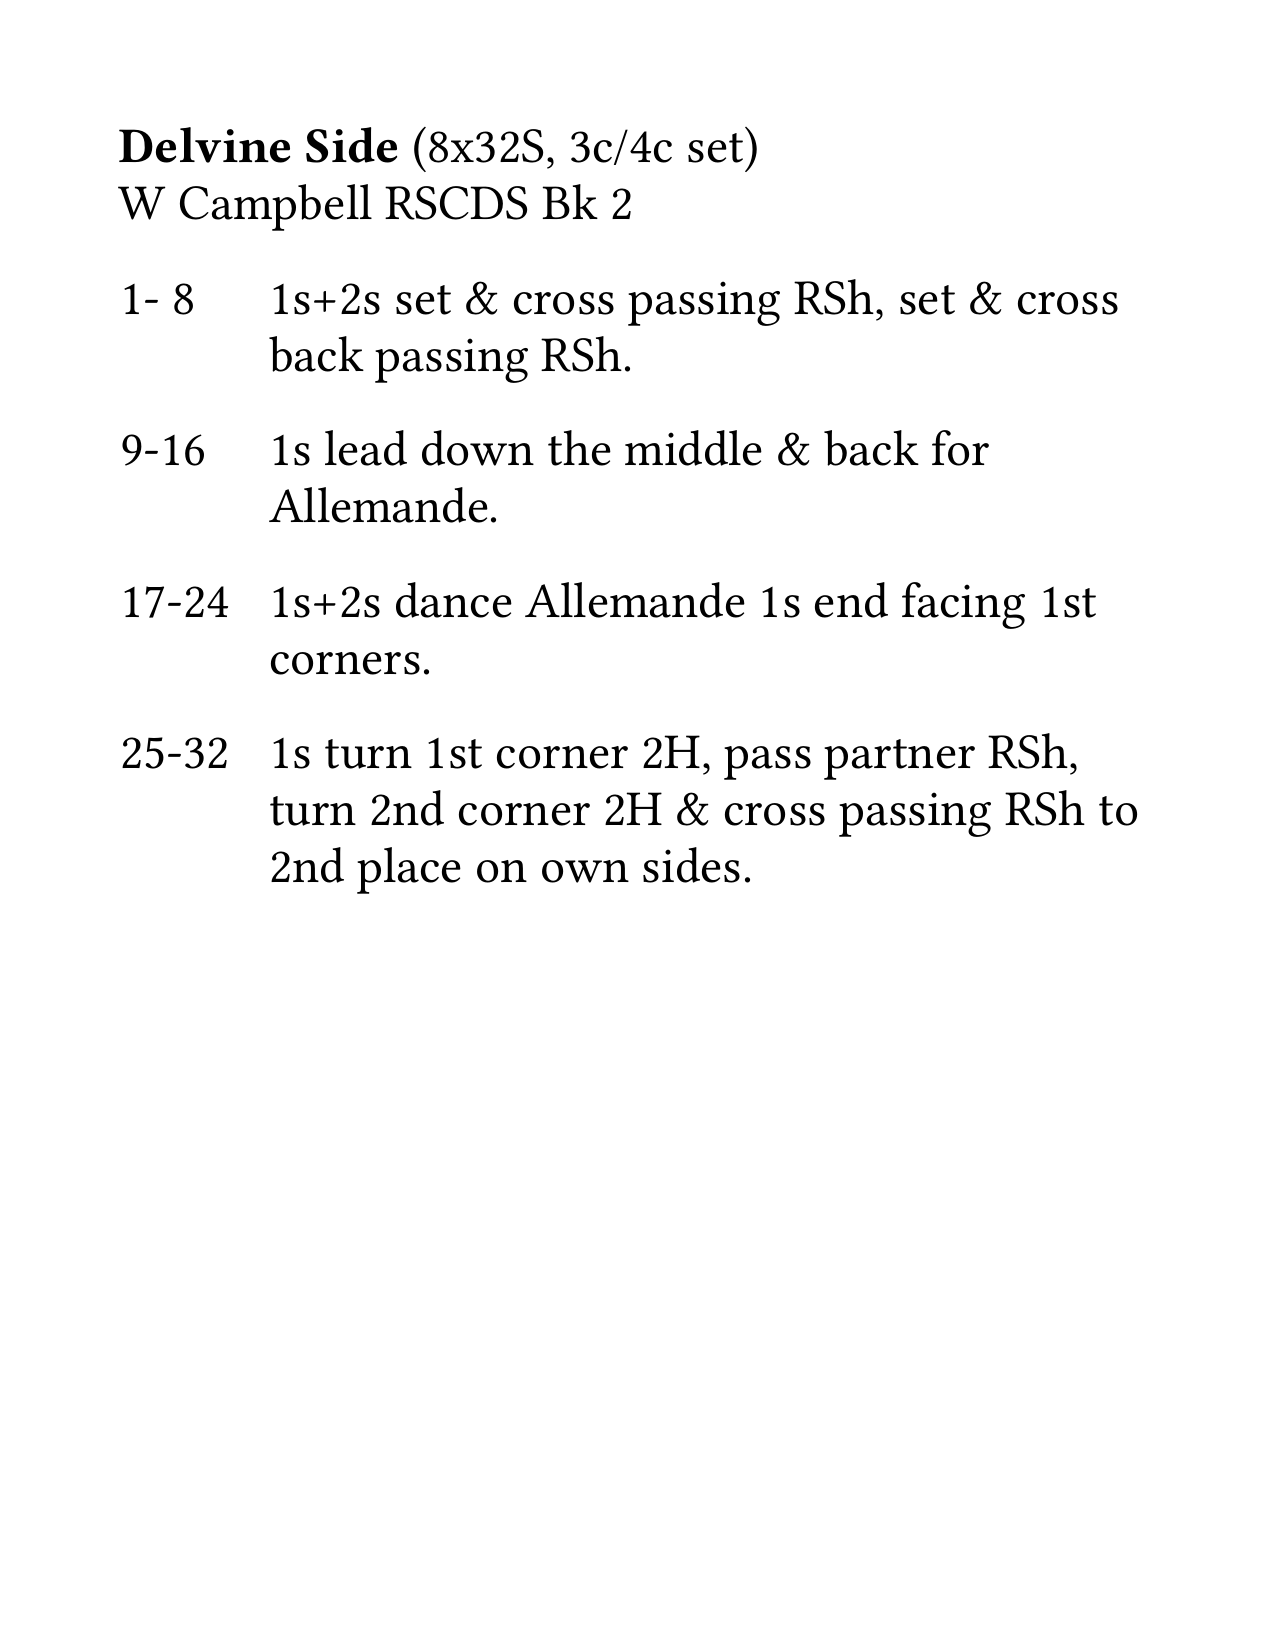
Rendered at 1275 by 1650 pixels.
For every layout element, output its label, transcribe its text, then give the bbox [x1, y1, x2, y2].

text 25-32 1s turn 1st corner 2H, pass partner RSh, turn 2nd corner 2H & cross passing RSh to 2nd place on own sides. [120, 724, 1157, 895]
text 17-24 1s+2s dance Allemande 1s end facing 1st corners. [120, 572, 1157, 686]
text 9-16 1s lead down the middle & back for Allemande. [120, 421, 1157, 535]
text Delvine Side (8x32S, 3c/4c set) W Campbell RSCDS Bk 2 [118, 118, 1157, 232]
text 1- 8 1s+2s set & cross passing RSh, set & cross back passing RSh. [120, 269, 1157, 383]
